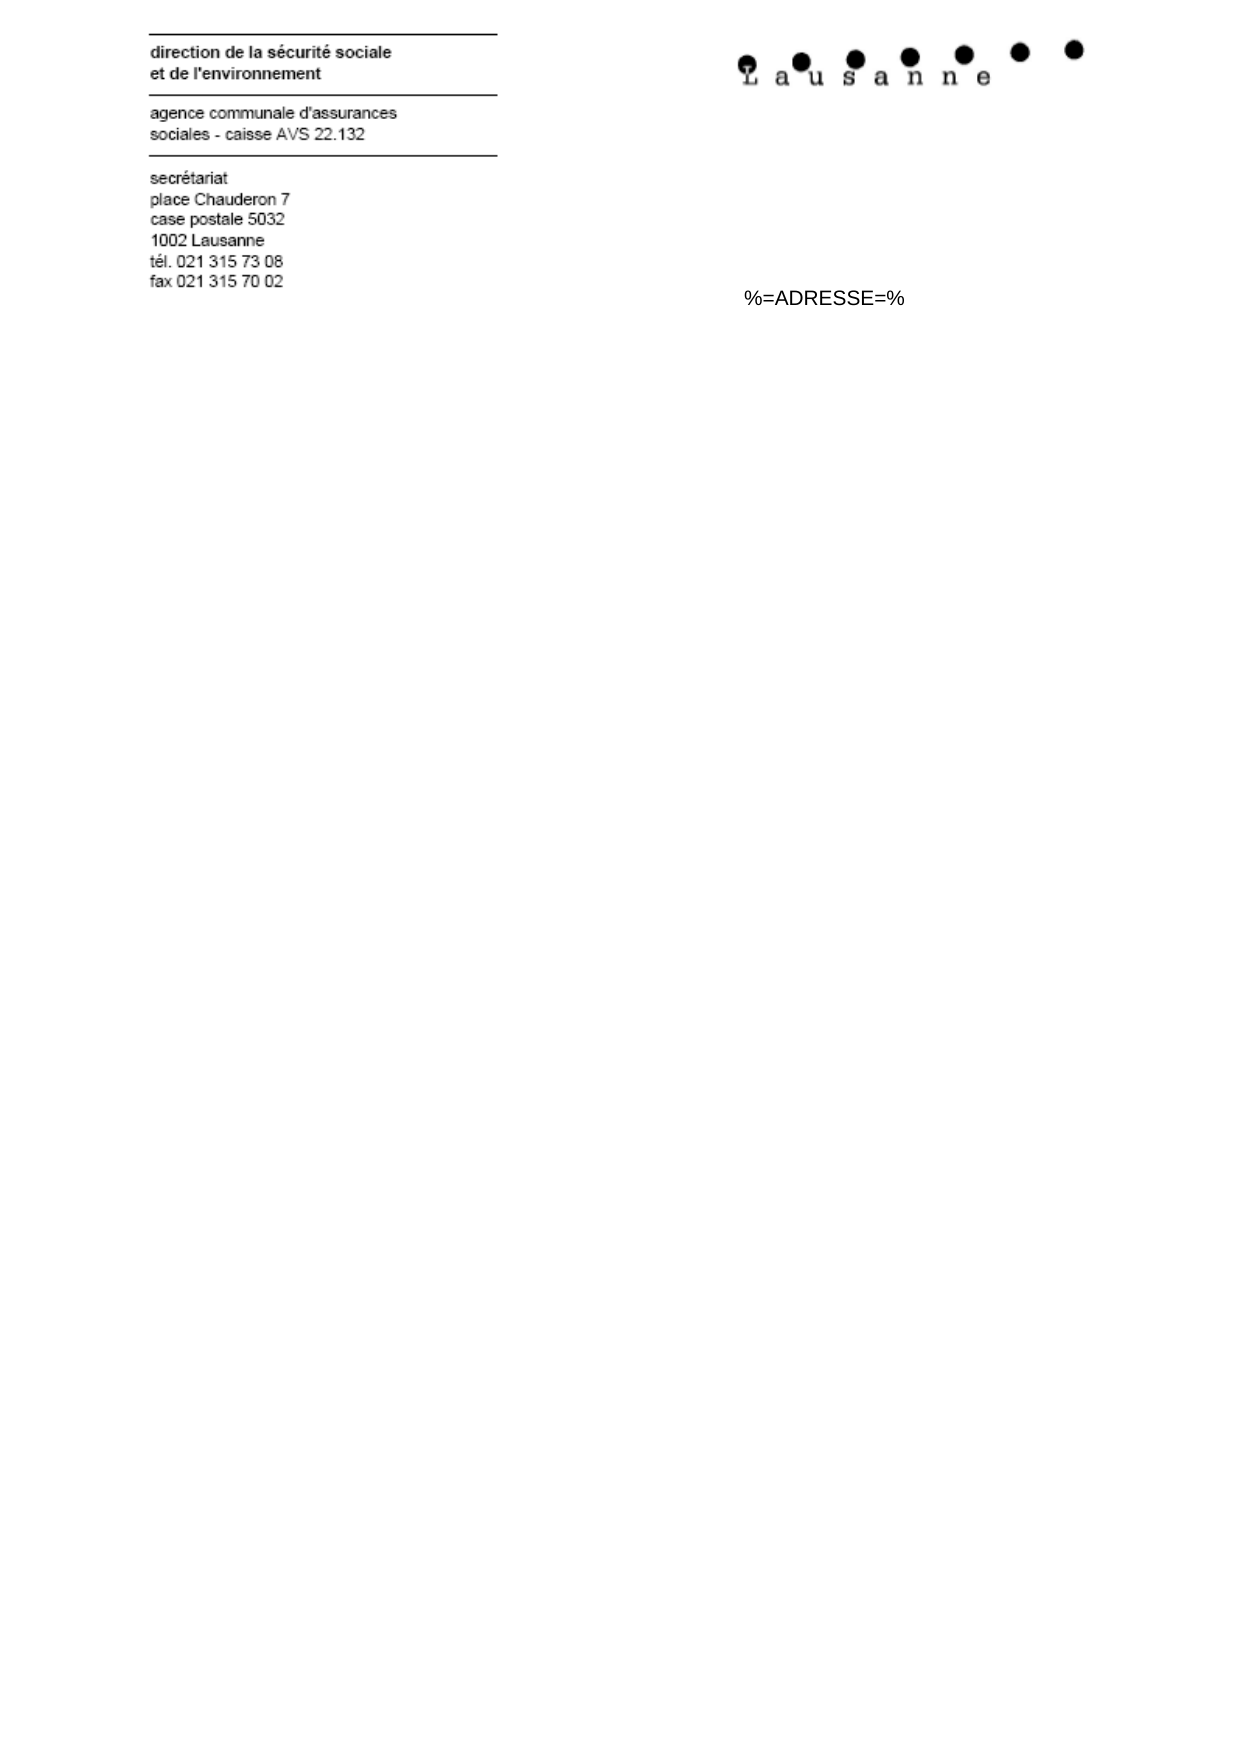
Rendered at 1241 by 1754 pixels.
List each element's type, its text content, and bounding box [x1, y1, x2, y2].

picture [143, 31, 504, 304]
table_header %=ADRESSE=% [744, 285, 1122, 470]
picture [715, 31, 1091, 106]
